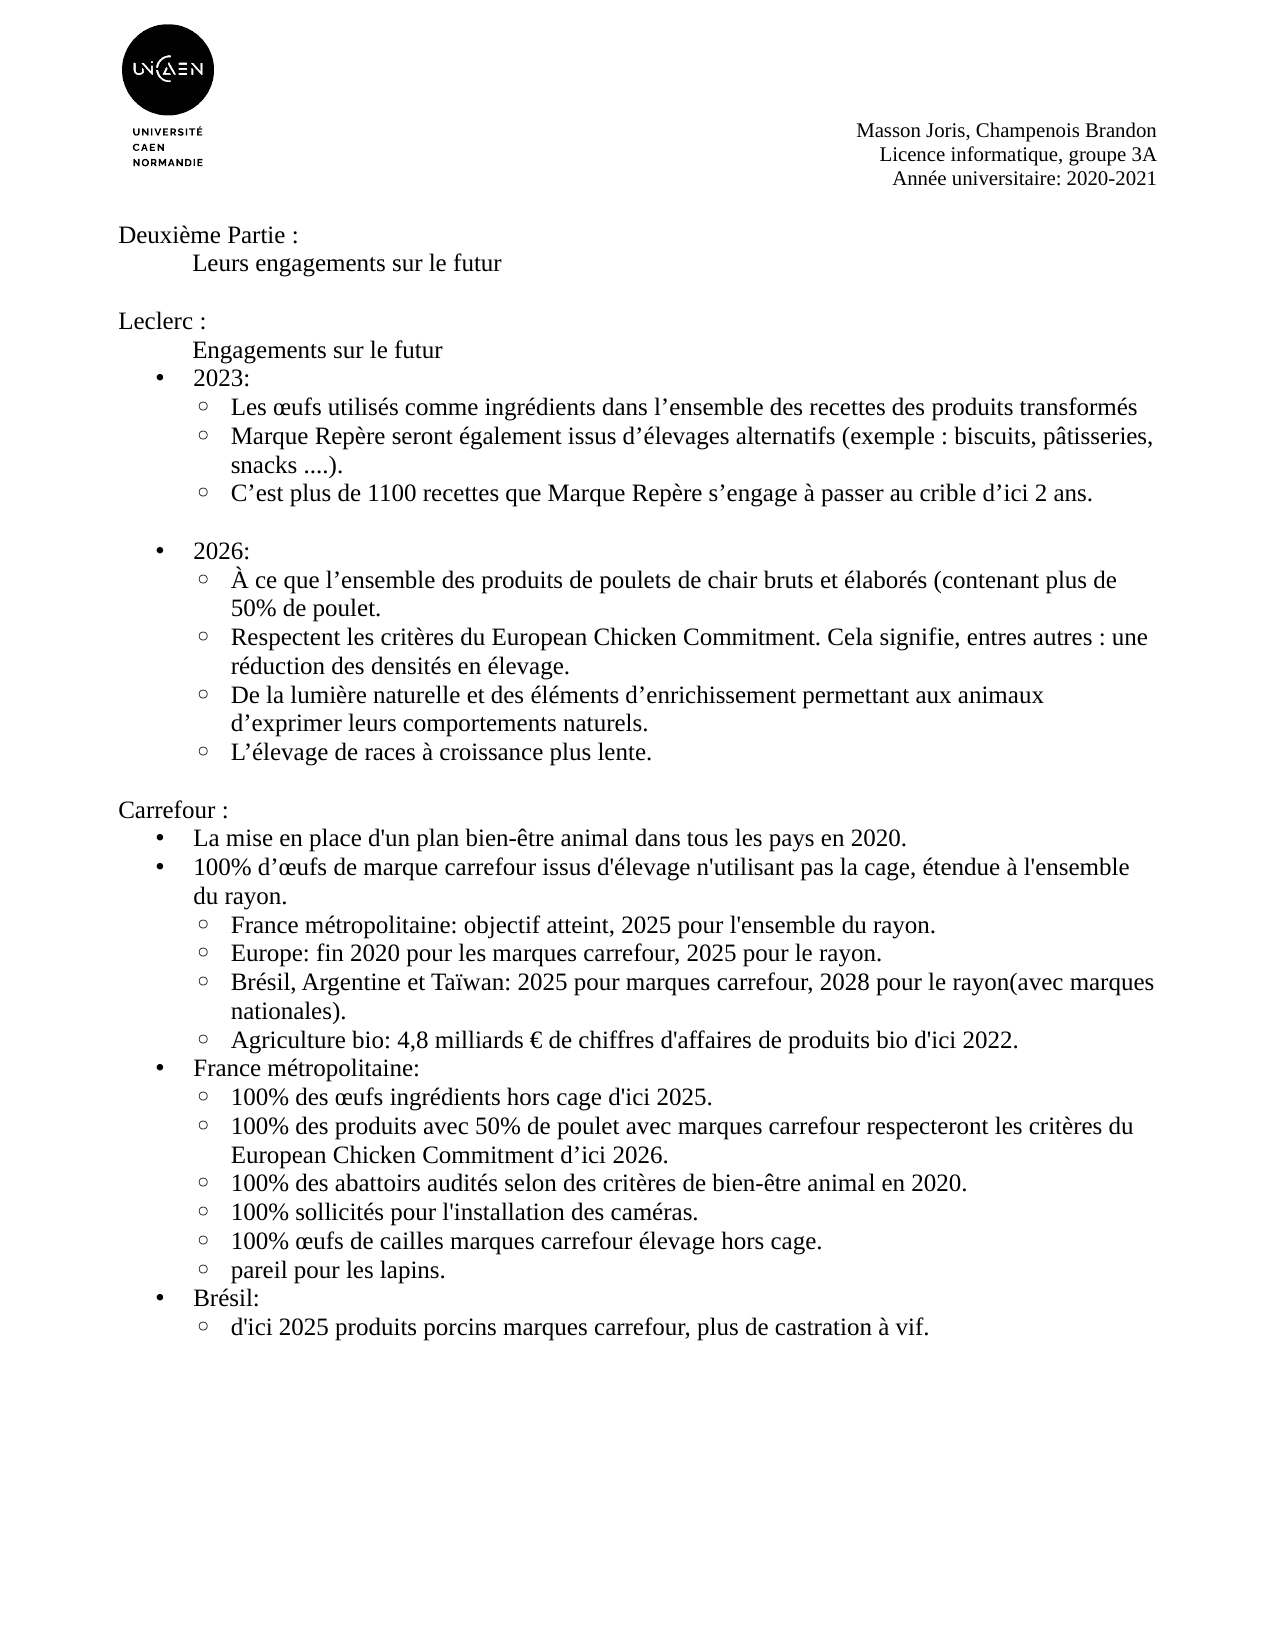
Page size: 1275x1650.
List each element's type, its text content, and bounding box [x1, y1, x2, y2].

list La mise en place d'un plan bien-être animal dans tous les pays en 2020. [156, 823, 1157, 852]
list 100% des produits avec 50% de poulet avec marques carrefour respecteront les critères du European Chicken Commitment d’ici 2026. [193, 1111, 1157, 1168]
list Respectent les critères du European Chicken Commitment. Cela signifie, entres autres : une réduction des densités en élevage. [193, 622, 1157, 680]
list 100% sollicités pour l'installation des caméras. [193, 1197, 1157, 1226]
list d'ici 2025 produits porcins marques carrefour, plus de castration à vif. [193, 1312, 1157, 1341]
text Carrefour : [118, 795, 1157, 823]
list Marque Repère seront également issus d’élevages alternatifs (exemple : biscuits, pâtisseries, snacks ....). [193, 421, 1157, 478]
text Deuxième Partie : [118, 220, 1157, 248]
list Europe: fin 2020 pour les marques carrefour, 2025 pour le rayon. [193, 938, 1157, 967]
list De la lumière naturelle et des éléments d’enrichissement permettant aux animaux d’exprimer leurs comportements naturels. [193, 680, 1157, 737]
list C’est plus de 1100 recettes que Marque Repère s’engage à passer au crible d’ici 2 ans. [193, 478, 1157, 507]
list 2023: [156, 363, 1157, 392]
list 100% des œufs ingrédients hors cage d'ici 2025. [193, 1082, 1157, 1111]
list France métropolitaine: objectif atteint, 2025 pour l'ensemble du rayon. [193, 910, 1157, 938]
text Leclerc : [118, 306, 1157, 335]
list France métropolitaine: [156, 1053, 1157, 1082]
list pareil pour les lapins. [193, 1255, 1157, 1283]
list Brésil, Argentine et Taïwan: 2025 pour marques carrefour, 2028 pour le rayon(avec marques nationales). [193, 967, 1157, 1025]
picture [121, 21, 215, 170]
list Brésil: [156, 1283, 1157, 1312]
list 100% des abattoirs audités selon des critères de bien-être animal en 2020. [193, 1168, 1157, 1197]
list 100% œufs de cailles marques carrefour élevage hors cage. [193, 1226, 1157, 1255]
list 100% d’œufs de marque carrefour issus d'élevage n'utilisant pas la cage, étendue à l'ensemble du rayon. [156, 852, 1157, 910]
list Les œufs utilisés comme ingrédients dans l’ensemble des recettes des produits transformés [193, 392, 1157, 421]
list Agriculture bio: 4,8 milliards € de chiffres d'affaires de produits bio d'ici 2022. [193, 1025, 1157, 1053]
text Leurs engagements sur le futur [118, 248, 1157, 277]
list À ce que l’ensemble des produits de poulets de chair bruts et élaborés (contenant plus de 50% de poulet. [193, 565, 1157, 622]
list L’élevage de races à croissance plus lente. [193, 737, 1157, 766]
list 2026: [156, 536, 1157, 565]
text Engagements sur le futur [118, 335, 1157, 363]
